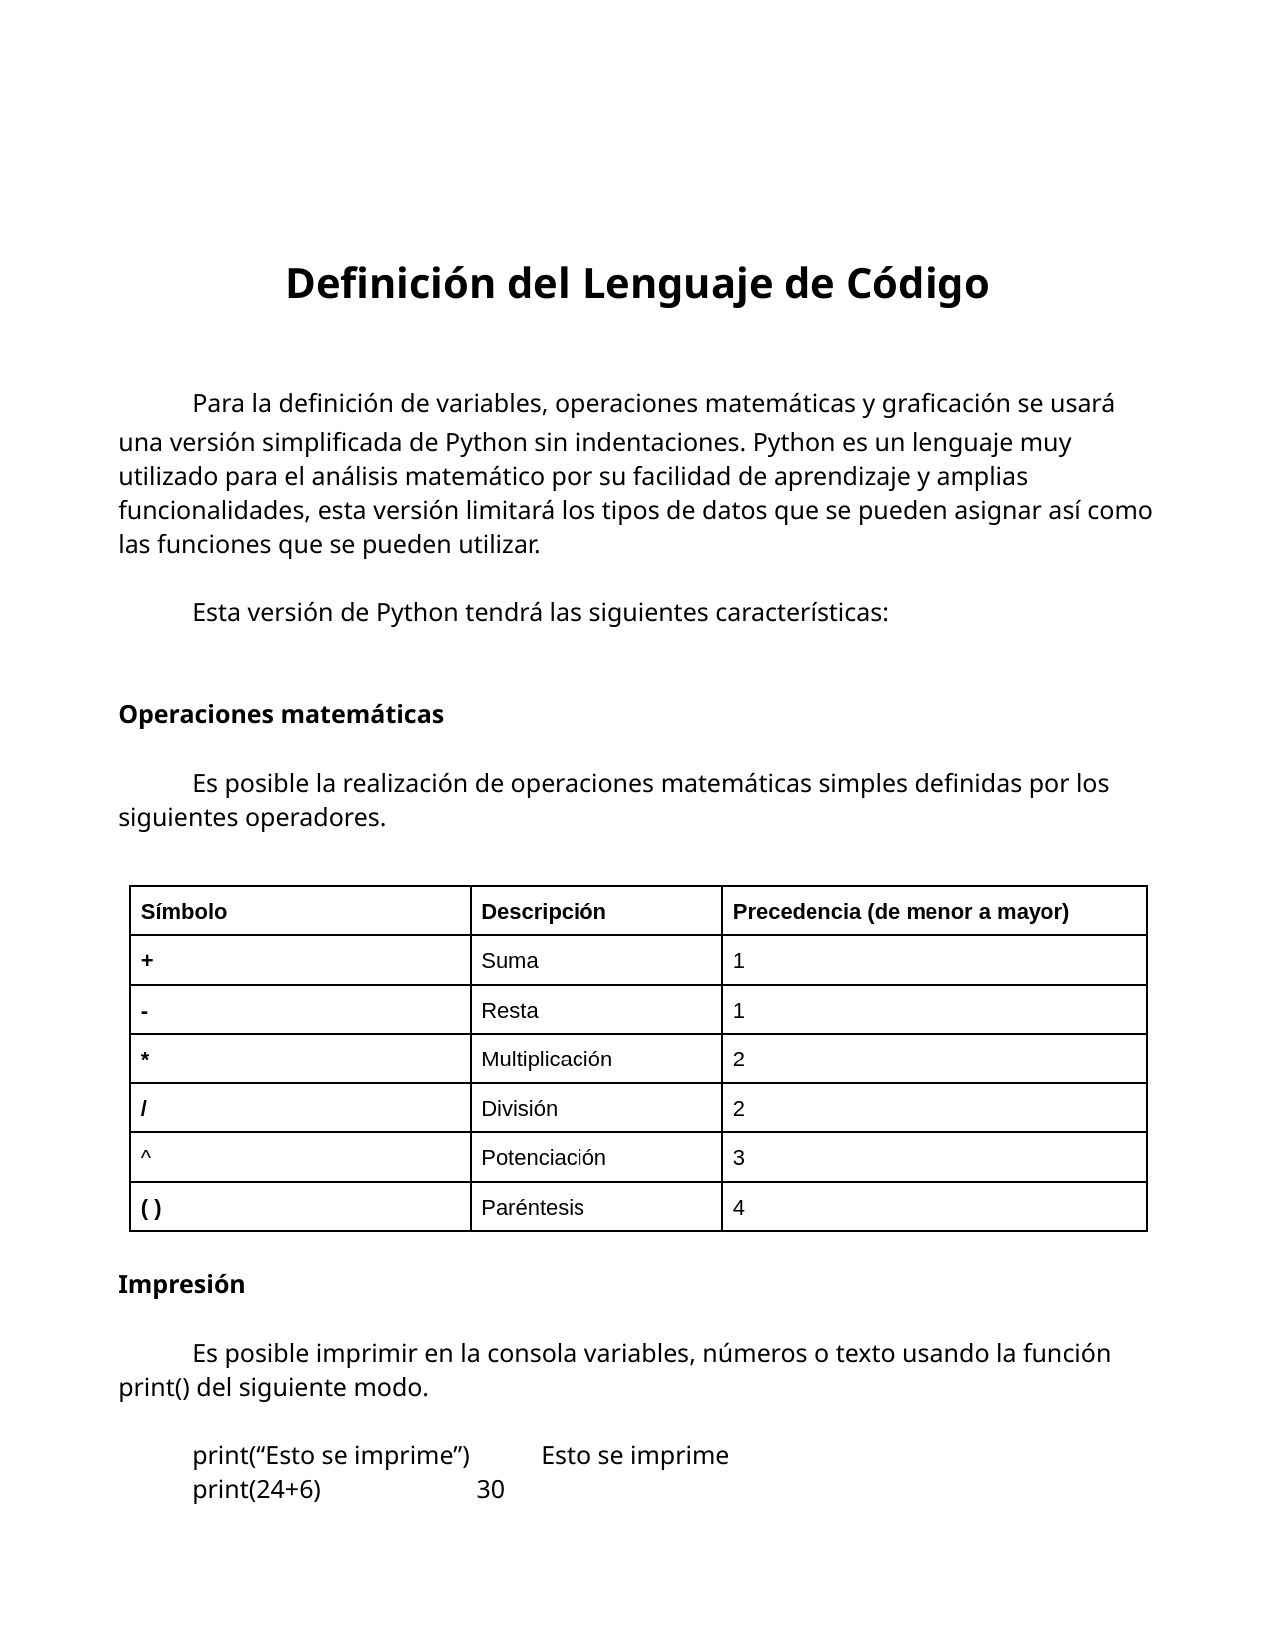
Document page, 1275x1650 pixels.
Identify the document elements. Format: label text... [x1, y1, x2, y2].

text Esta versión de Python tendrá las siguientes características: [118, 595, 1157, 629]
text print(“Esto se imprime”) Esto se imprime [118, 1437, 1157, 1471]
text Es posible imprimir en la consola variables, números o texto usando la función print() del siguiente modo. [118, 1335, 1157, 1403]
text Impresión [118, 1267, 1157, 1301]
text print(24+6) 30 [118, 1471, 1157, 1506]
picture [118, 878, 1150, 1233]
text Operaciones matemáticas [118, 697, 1157, 731]
text Es posible la realización de operaciones matemáticas simples definidas por los siguientes operadores. [118, 765, 1157, 833]
text Definición del Lenguaje de Código [118, 254, 1157, 311]
text Para la definición de variables, operaciones matemáticas y graficación se usará una versión simplificada de Python sin indentaciones. Python es un lenguaje muy utilizado para el análisis matemático por su facilidad de aprendizaje y amplias funcionalidades, esta versión limitará los tipos de datos que se pueden asignar así como las funciones que se pueden utilizar. [118, 311, 1157, 561]
